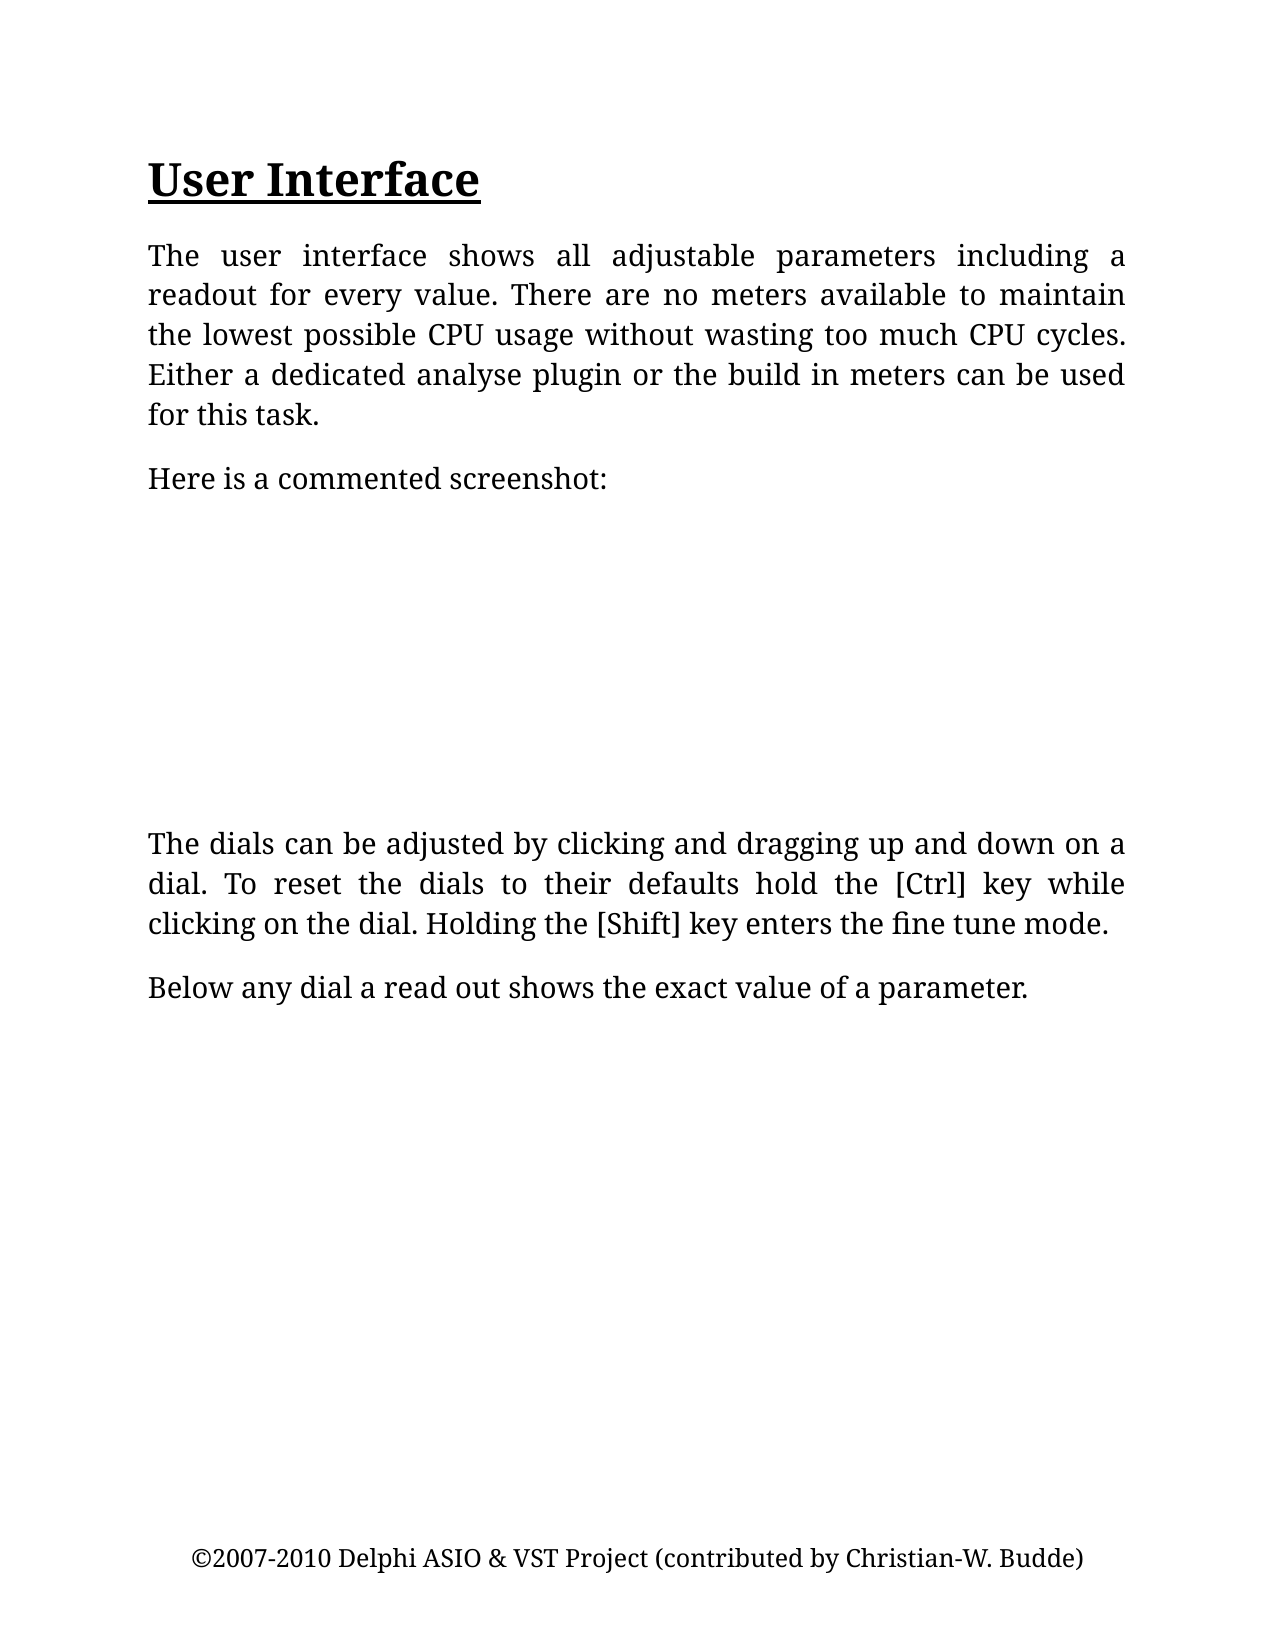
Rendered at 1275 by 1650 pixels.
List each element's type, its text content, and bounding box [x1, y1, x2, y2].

text Here is a commented screenshot: [148, 458, 1127, 498]
text The dials can be adjusted by clicking and dragging up and down on a dial. To reset the dials to their defaults hold the [Ctrl] key while clicking on the dial. Holding the [Shift] key enters the fine tune mode. [148, 823, 1127, 943]
text The user interface shows all adjustable parameters including a readout for every value. There are no meters available to maintain the lowest possible CPU usage without wasting too much CPU cycles. Either a dedicated analyse plugin or the build in meters can be used for this task. [148, 235, 1127, 433]
subtitle User Interface [148, 148, 1127, 210]
text Below any dial a read out shows the exact value of a parameter. [148, 968, 1127, 1007]
